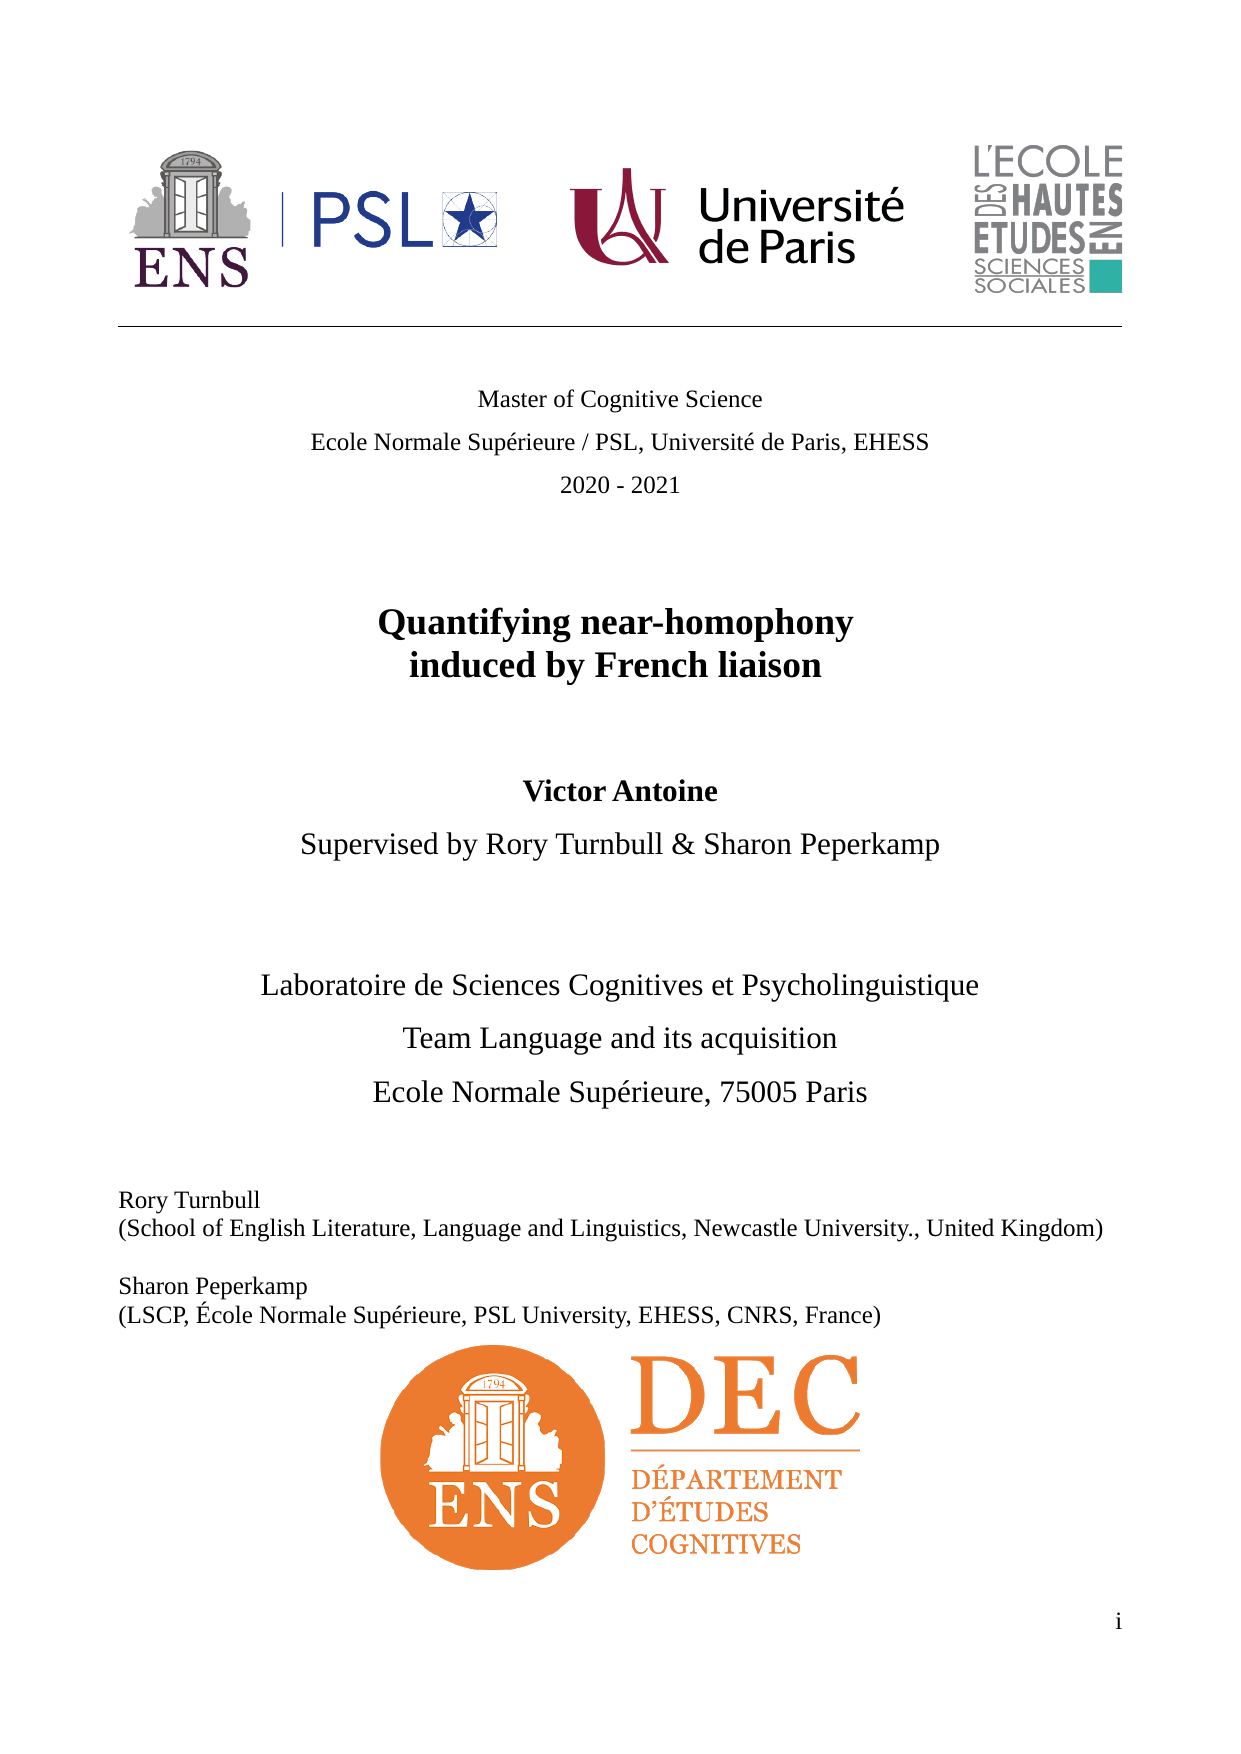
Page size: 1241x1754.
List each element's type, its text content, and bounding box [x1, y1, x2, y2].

picture [118, 145, 507, 293]
text (LSCP, École Normale Supérieure, PSL University, EHESS, CNRS, France) [118, 1300, 1122, 1328]
text Supervised by Rory Turnbull & Sharon Peperkamp [118, 826, 1122, 862]
picture [380, 1345, 860, 1570]
picture [974, 145, 1123, 293]
text Quantifying near-homophony induced by French liaison [118, 599, 1122, 686]
text Team Language and its acquisition [118, 1019, 1122, 1056]
text Sharon Peperkamp [118, 1271, 1122, 1300]
text Ecole Normale Supérieure / PSL, Université de Paris, EHESS [118, 427, 1122, 456]
picture [544, 145, 932, 293]
text Rory Turnbull [118, 1185, 1122, 1213]
text Victor Antoine [118, 772, 1122, 808]
text Ecole Normale Supérieure, 75005 Paris [118, 1073, 1122, 1109]
text Laboratoire de Sciences Cognitives et Psycholinguistique [118, 966, 1122, 1002]
text 2020 - 2021 [118, 470, 1122, 499]
text Master of Cognitive Science [118, 384, 1122, 412]
text (School of English Literature, Language and Linguistics, Newcastle University., United Kingdom) [118, 1213, 1122, 1242]
